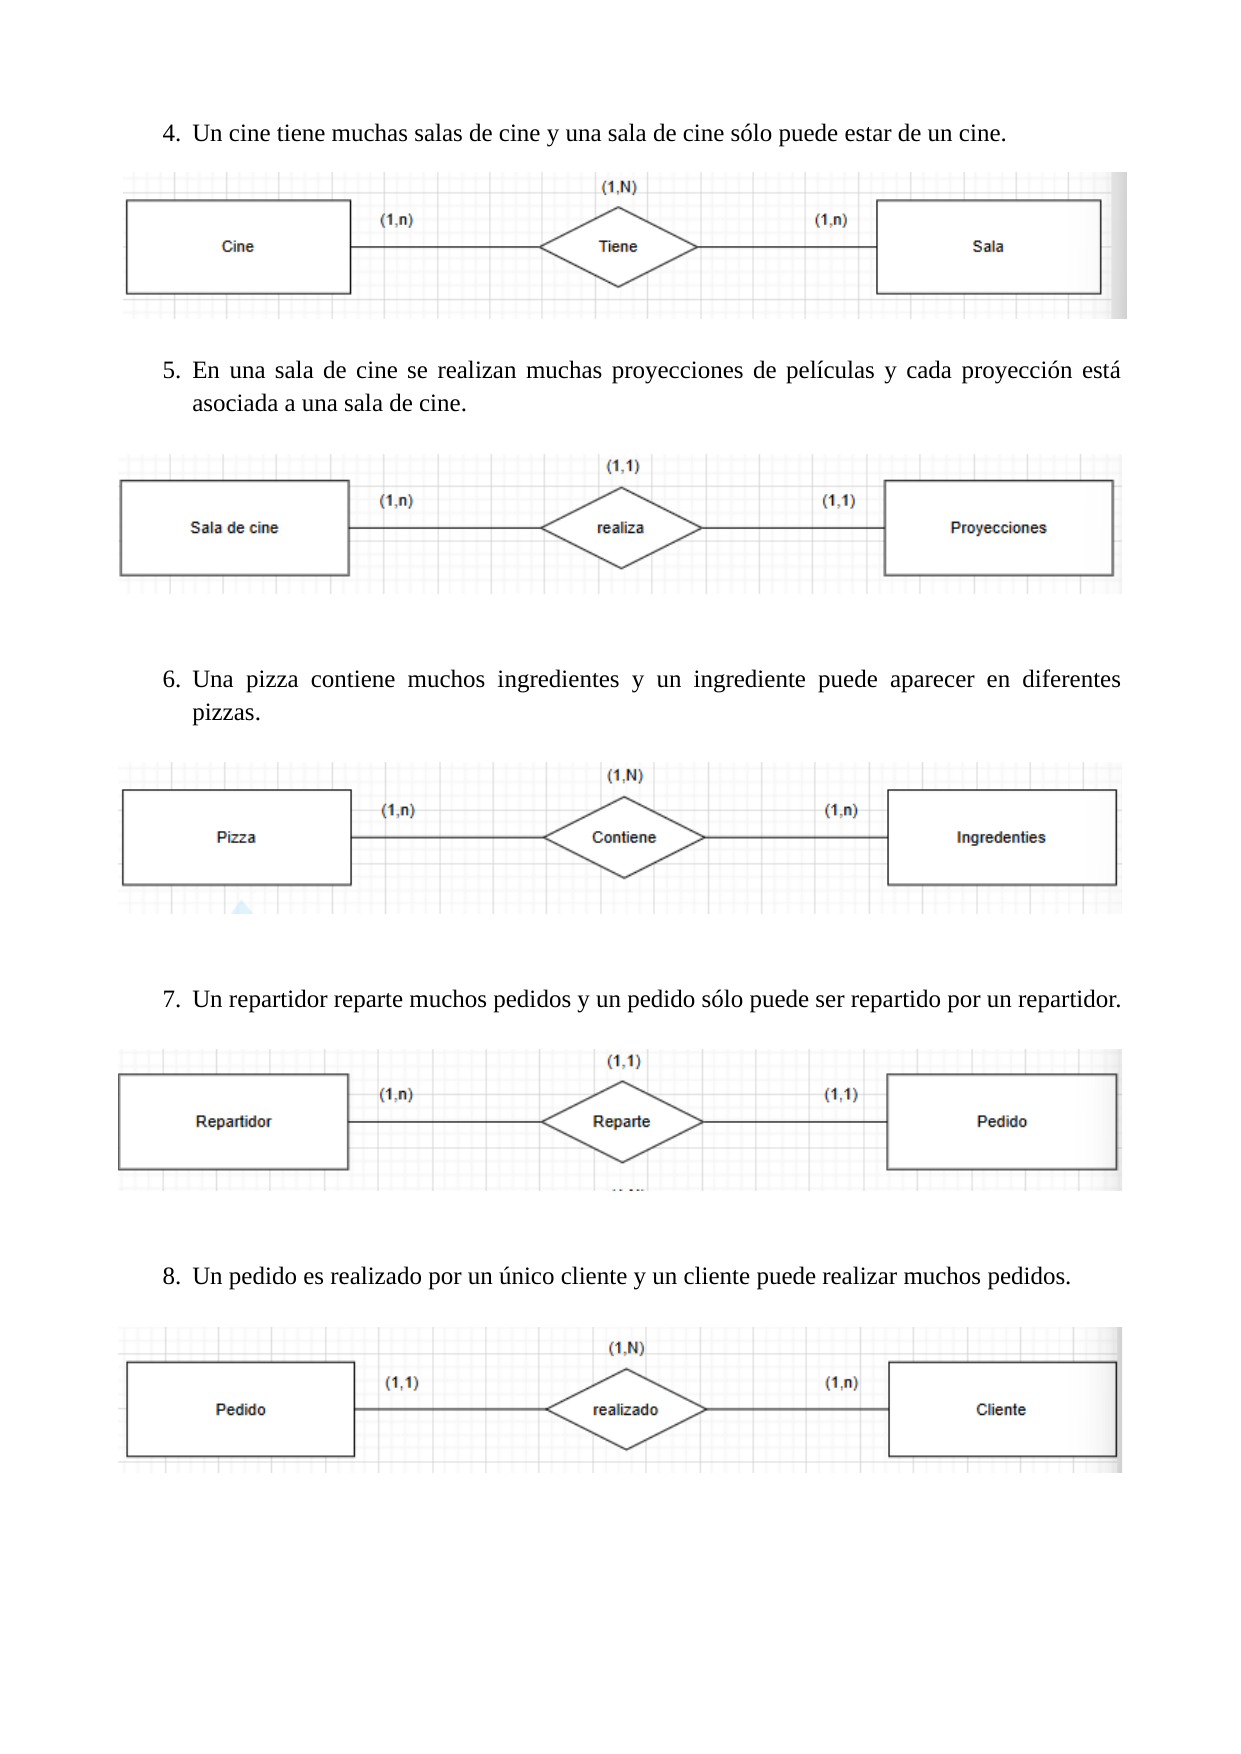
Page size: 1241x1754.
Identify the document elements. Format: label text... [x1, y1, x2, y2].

list En una sala de cine se realizan muchas proyecciones de películas y cada proyección está asociada a una sala de cine. [162, 356, 1122, 417]
list Una pizza contiene muchos ingredientes y un ingrediente puede aparecer en diferentes pizzas. [162, 664, 1122, 726]
list Un pedido es realizado por un único cliente y un cliente puede realizar muchos pedidos. [162, 1261, 1122, 1290]
list Un repartidor reparte muchos pedidos y un pedido sólo puede ser repartido por un repartidor. [162, 984, 1122, 1012]
picture [118, 1327, 1123, 1473]
picture [118, 762, 1123, 914]
list Un cine tiene muchas salas de cine y una sala de cine sólo puede estar de un cine. [162, 118, 1122, 147]
picture [118, 1049, 1123, 1191]
picture [122, 172, 1127, 319]
picture [118, 454, 1123, 594]
